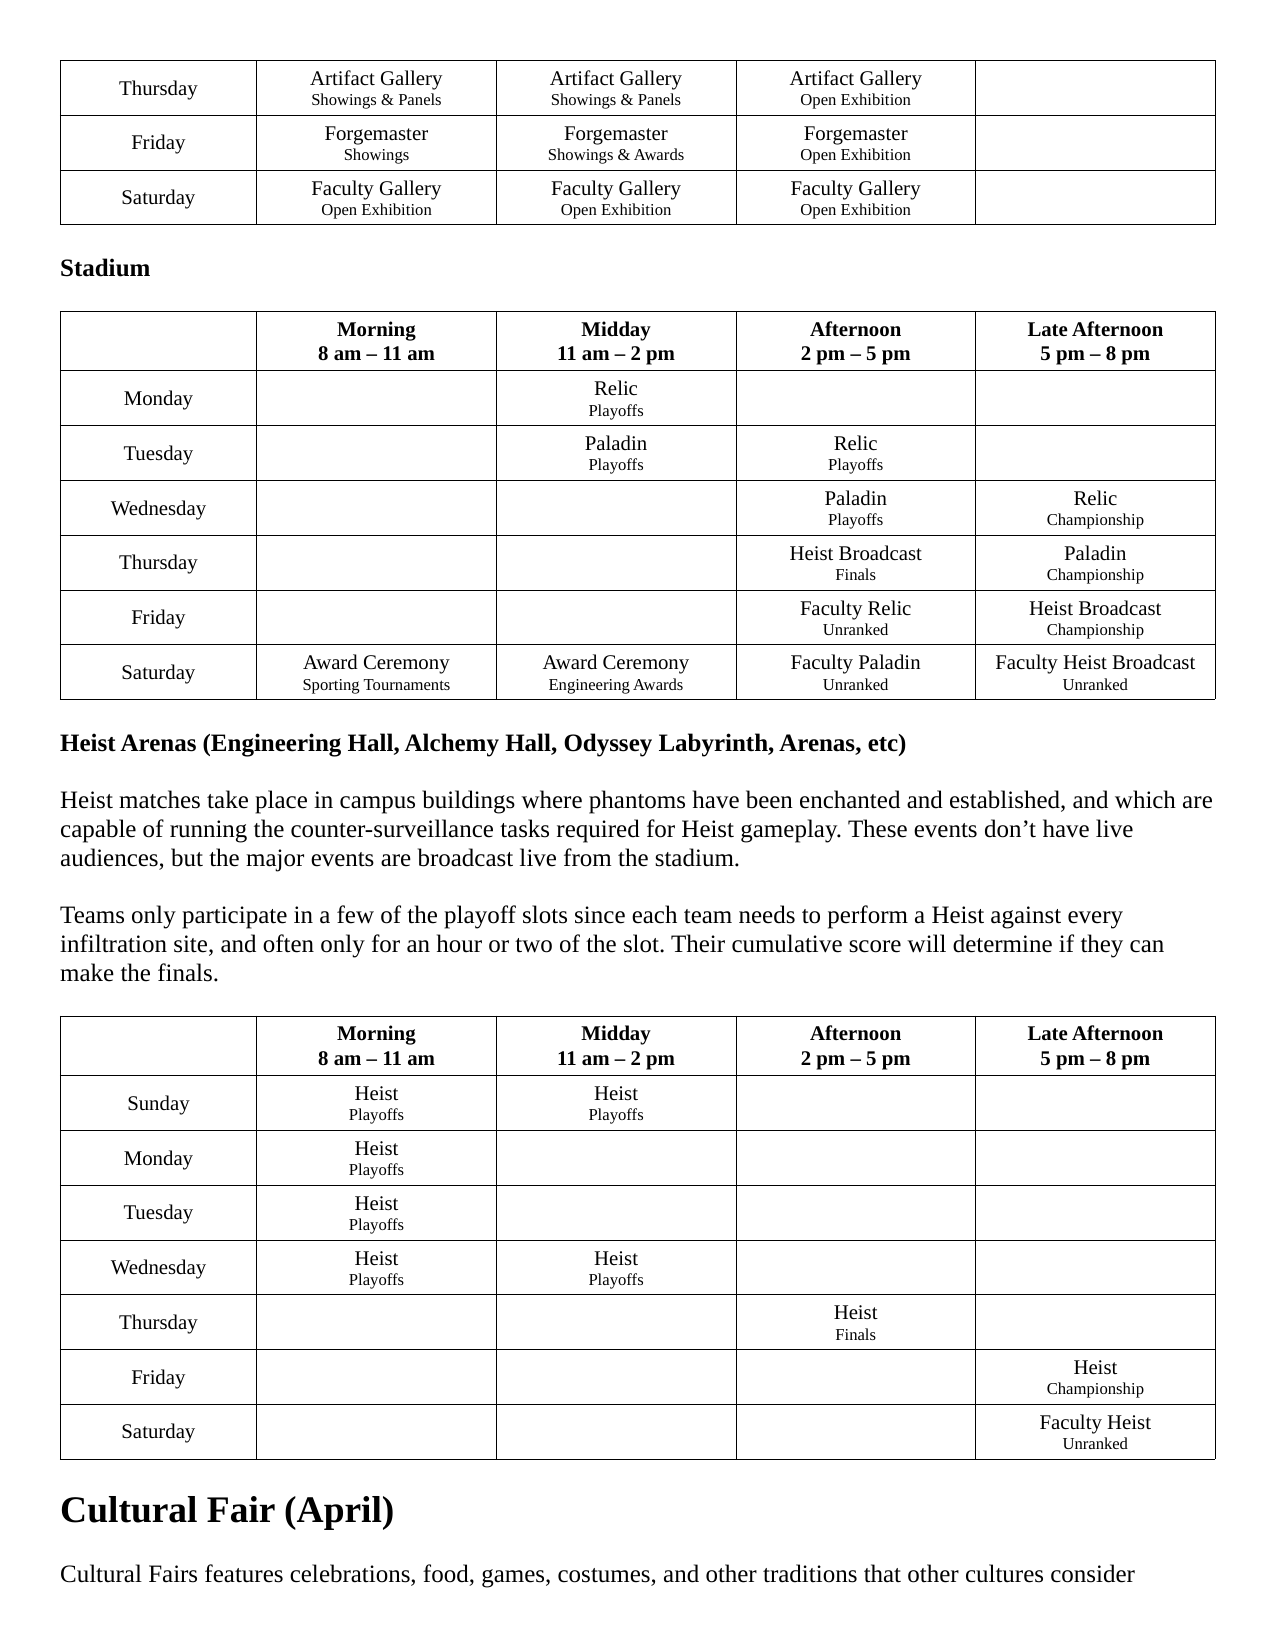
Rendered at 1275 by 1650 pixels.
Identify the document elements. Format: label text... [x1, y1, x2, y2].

table_header Late Afternoon 5 pm – 8 pm [976, 312, 1215, 370]
table_cell Award Ceremony Engineering Awards [497, 645, 736, 699]
table_cell Sunday [61, 1076, 256, 1130]
table_header Late Afternoon 5 pm – 8 pm [976, 1017, 1215, 1075]
table_cell Heist Broadcast Championship [976, 591, 1215, 644]
table_cell [497, 536, 736, 589]
table_cell [976, 1186, 1215, 1239]
table_cell Relic Playoffs [497, 371, 736, 425]
table_cell Paladin Playoffs [497, 426, 736, 480]
table_cell [976, 1241, 1215, 1294]
table_cell [257, 536, 496, 589]
table_cell [976, 426, 1215, 480]
table_header Midday 11 am – 2 pm [497, 312, 736, 370]
table_header [61, 1017, 256, 1075]
table_cell Monday [61, 1131, 256, 1185]
table_cell [257, 371, 496, 425]
table_cell Forgemaster Showings [257, 116, 496, 169]
table_cell Heist Championship [976, 1350, 1215, 1404]
table_cell [976, 371, 1215, 425]
table_cell [497, 1186, 736, 1239]
table_cell Saturday [61, 171, 256, 224]
table_cell Heist Playoffs [257, 1076, 496, 1130]
table_cell [257, 591, 496, 644]
table_cell Heist Playoffs [257, 1241, 496, 1294]
table_cell Faculty Relic Unranked [737, 591, 975, 644]
table_cell Thursday [61, 1295, 256, 1349]
table_cell Friday [61, 591, 256, 644]
table_cell Heist Playoffs [497, 1076, 736, 1130]
table_cell Wednesday [61, 481, 256, 535]
table_cell Faculty Gallery Open Exhibition [737, 171, 975, 224]
table_cell [497, 1295, 736, 1349]
table_cell [737, 371, 975, 425]
table_cell Faculty Heist Broadcast Unranked [976, 645, 1215, 699]
subtitle Stadium [60, 253, 1215, 282]
table_cell Faculty Paladin Unranked [737, 645, 975, 699]
table_cell Faculty Gallery Open Exhibition [257, 171, 496, 224]
table_cell [737, 1405, 975, 1459]
table_cell [737, 1350, 975, 1404]
table_cell Heist Playoffs [257, 1131, 496, 1185]
subtitle Cultural Fair (April) [60, 1488, 1215, 1531]
table_cell [976, 171, 1215, 224]
table_cell [257, 426, 496, 480]
table_cell Relic Championship [976, 481, 1215, 535]
text Heist matches take place in campus buildings where phantoms have been enchanted and established, and which are capable of running the counter-surveillance tasks required for Heist gameplay. These events don’t have live audiences, but the major events are broadcast live from the stadium. [60, 786, 1215, 872]
table_header Morning 8 am – 11 am [257, 1017, 496, 1075]
table_header Midday 11 am – 2 pm [497, 1017, 736, 1075]
table_cell [737, 1186, 975, 1239]
table_cell [976, 1131, 1215, 1185]
table_cell Thursday [61, 61, 256, 115]
table_cell [976, 1076, 1215, 1130]
table_cell [737, 1241, 975, 1294]
table_header Morning 8 am – 11 am [257, 312, 496, 370]
table_cell Saturday [61, 645, 256, 699]
table_cell Monday [61, 371, 256, 425]
table_cell Tuesday [61, 1186, 256, 1239]
table_cell Artifact Gallery Showings & Panels [257, 61, 496, 115]
table_cell Heist Playoffs [497, 1241, 736, 1294]
table_cell Thursday [61, 536, 256, 589]
table_cell [976, 1295, 1215, 1349]
table_cell Forgemaster Showings & Awards [497, 116, 736, 169]
text Teams only participate in a few of the playoff slots since each team needs to perform a Heist against every infiltration site, and often only for an hour or two of the slot. Their cumulative score will determine if they can make the finals. [60, 901, 1215, 987]
table_header Afternoon 2 pm – 5 pm [737, 312, 975, 370]
table_cell Forgemaster Open Exhibition [737, 116, 975, 169]
table_cell [257, 481, 496, 535]
table_cell Tuesday [61, 426, 256, 480]
table_cell [976, 61, 1215, 115]
table_cell [497, 591, 736, 644]
table_cell Artifact Gallery Showings & Panels [497, 61, 736, 115]
table_cell Paladin Playoffs [737, 481, 975, 535]
text Cultural Fairs features celebrations, food, games, costumes, and other traditions that other cultures consider [60, 1559, 1215, 1588]
table_cell [257, 1350, 496, 1404]
table_cell [976, 116, 1215, 169]
subtitle Heist Arenas (Engineering Hall, Alchemy Hall, Odyssey Labyrinth, Arenas, etc) [60, 728, 1215, 757]
table_cell Saturday [61, 1405, 256, 1459]
table_cell Friday [61, 116, 256, 169]
table_cell Award Ceremony Sporting Tournaments [257, 645, 496, 699]
table_cell [257, 1295, 496, 1349]
table_cell [497, 481, 736, 535]
table_cell Faculty Gallery Open Exhibition [497, 171, 736, 224]
table_cell [497, 1350, 736, 1404]
table_cell Heist Broadcast Finals [737, 536, 975, 589]
table_cell [737, 1076, 975, 1130]
table_cell Artifact Gallery Open Exhibition [737, 61, 975, 115]
table_cell [497, 1405, 736, 1459]
table_header Afternoon 2 pm – 5 pm [737, 1017, 975, 1075]
table_cell Wednesday [61, 1241, 256, 1294]
table_cell Paladin Championship [976, 536, 1215, 589]
table_cell [497, 1131, 736, 1185]
table_cell Heist Playoffs [257, 1186, 496, 1239]
table_cell Relic Playoffs [737, 426, 975, 480]
table_cell Faculty Heist Unranked [976, 1405, 1215, 1459]
table_cell [737, 1131, 975, 1185]
table_header [61, 312, 256, 370]
table_cell Heist Finals [737, 1295, 975, 1349]
table_cell [257, 1405, 496, 1459]
table_cell Friday [61, 1350, 256, 1404]
